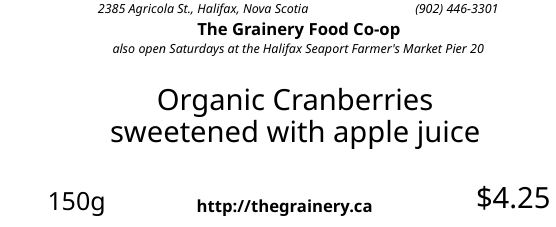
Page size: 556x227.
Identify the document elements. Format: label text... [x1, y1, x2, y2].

table_cell $4.25 [416, 175, 550, 217]
table_header 2385 Agricola St., Halifax, Nova Scotia (902) 446-3301 The Grainery Food Co-op also open Saturdays at the Halifax Seaport Farmer's Market Pier 20 [47, 0, 550, 57]
table_cell http://thegrainery.ca [153, 175, 416, 217]
table_cell 150g [47, 175, 153, 217]
table_cell Organic Cranberries sweetened with apple juice [47, 57, 550, 175]
